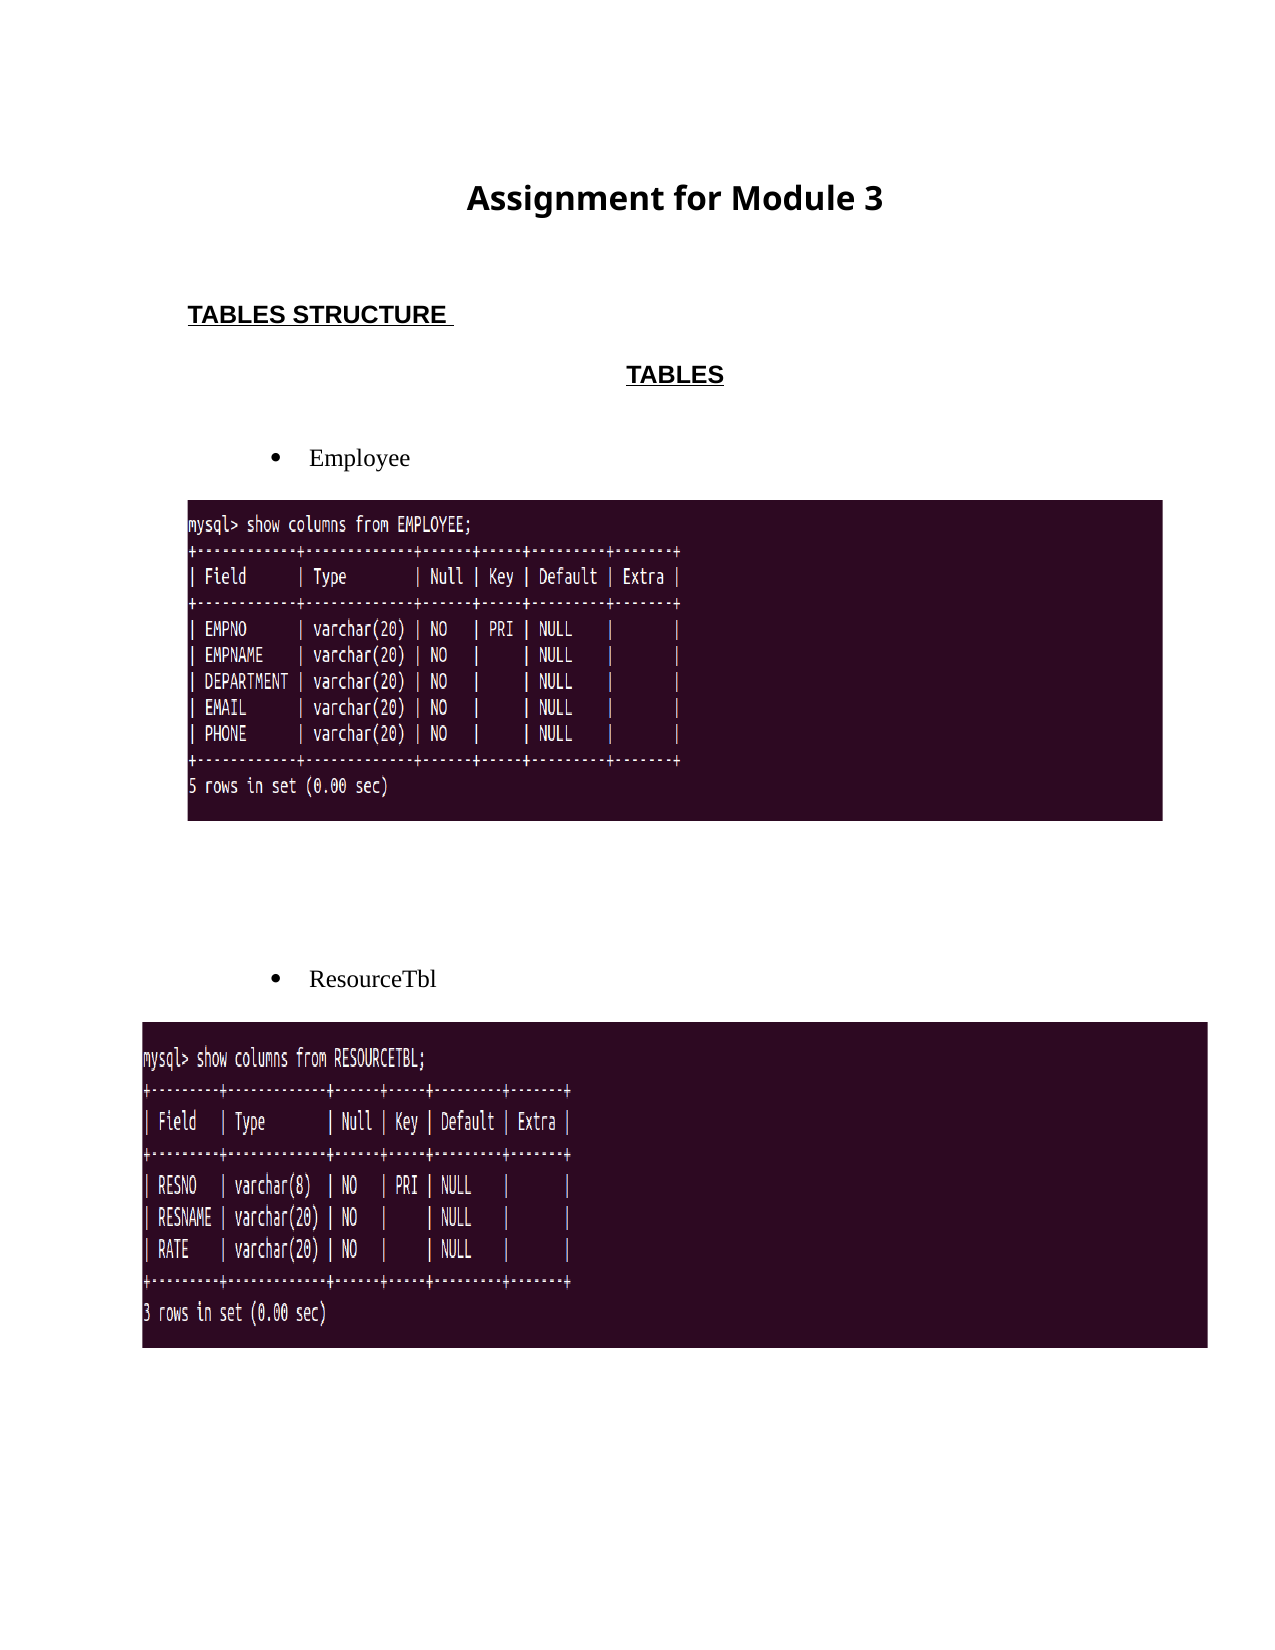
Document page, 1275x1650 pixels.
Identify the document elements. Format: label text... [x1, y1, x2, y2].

list Employee [271, 443, 1162, 472]
subtitle Assignment for Module 3 [187, 175, 1162, 220]
list ResourceTbl [271, 964, 1162, 993]
picture [142, 1022, 1208, 1348]
subtitle TABLES [187, 360, 1162, 388]
picture [187, 500, 1163, 821]
subtitle TABLES STRUCTURE [187, 300, 1162, 328]
